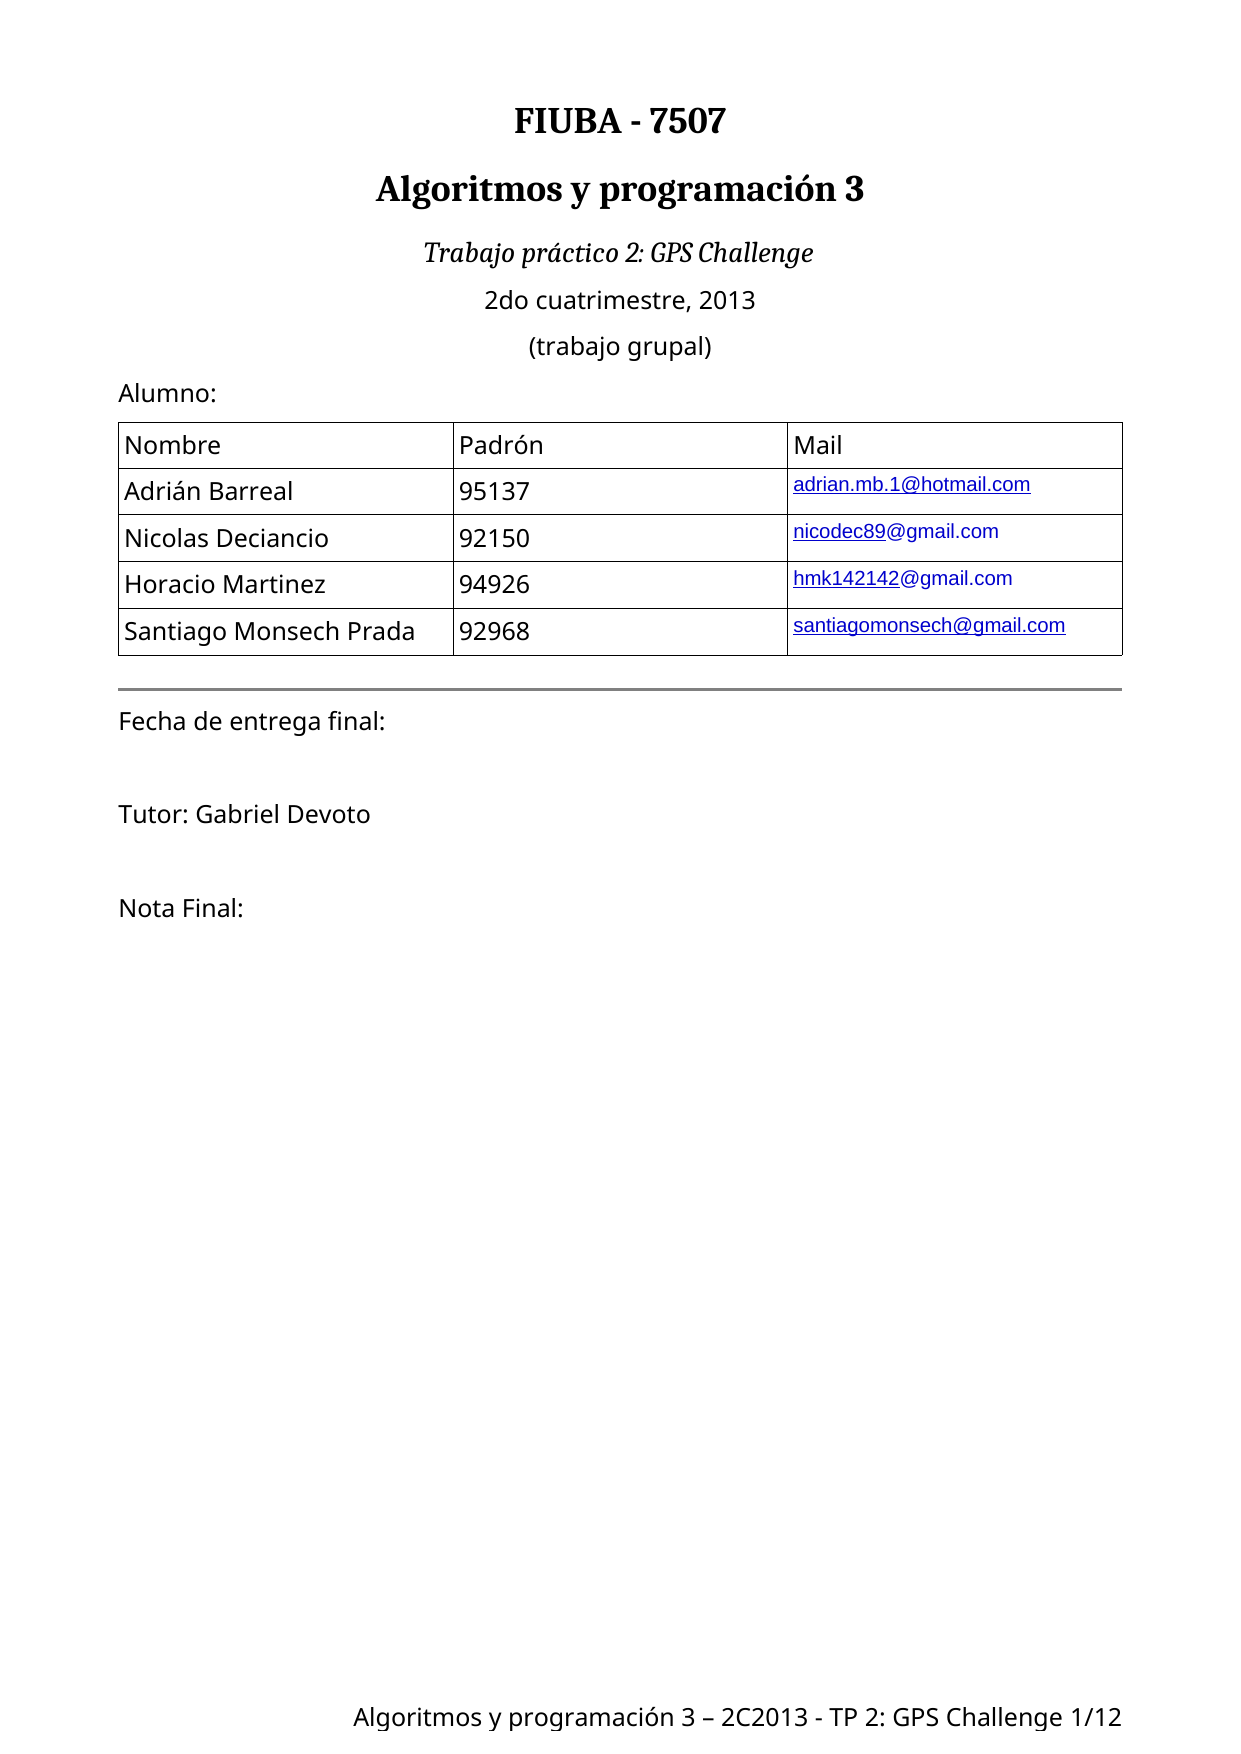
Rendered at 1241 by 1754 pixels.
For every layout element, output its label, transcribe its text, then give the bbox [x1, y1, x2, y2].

table_cell Adrián Barreal [119, 469, 453, 514]
table_cell 95137 [454, 469, 787, 514]
table_cell santiagomonsech@gmail.com [788, 609, 1122, 655]
table_cell Nicolas Deciancio [119, 515, 453, 561]
text Algoritmos y programación 3 [118, 168, 1122, 211]
table_cell 92968 [454, 609, 787, 655]
text Trabajo práctico 2: GPS Challenge [118, 236, 1122, 270]
table_header Mail [788, 423, 1122, 468]
table_cell adrian.mb.1@hotmail.com [788, 469, 1122, 514]
table_cell Horacio Martinez [119, 562, 453, 608]
text Fecha de entrega final: [118, 704, 1122, 738]
table_header Padrón [454, 423, 787, 468]
text (trabajo grupal) [118, 329, 1122, 363]
text Tutor: Gabriel Devoto [118, 797, 1122, 831]
text 2do cuatrimestre, 2013 [118, 282, 1122, 316]
table_cell 94926 [454, 562, 787, 608]
table_cell nicodec89@gmail.com [788, 515, 1122, 561]
table_header Nombre [119, 423, 453, 468]
table_cell hmk142142@gmail.com [788, 562, 1122, 608]
text FIUBA - 7507 [118, 100, 1122, 143]
table_cell 92150 [454, 515, 787, 561]
text Alumno: [118, 375, 1122, 409]
text Nota Final: [118, 890, 1122, 924]
table_cell Santiago Monsech Prada [119, 609, 453, 655]
